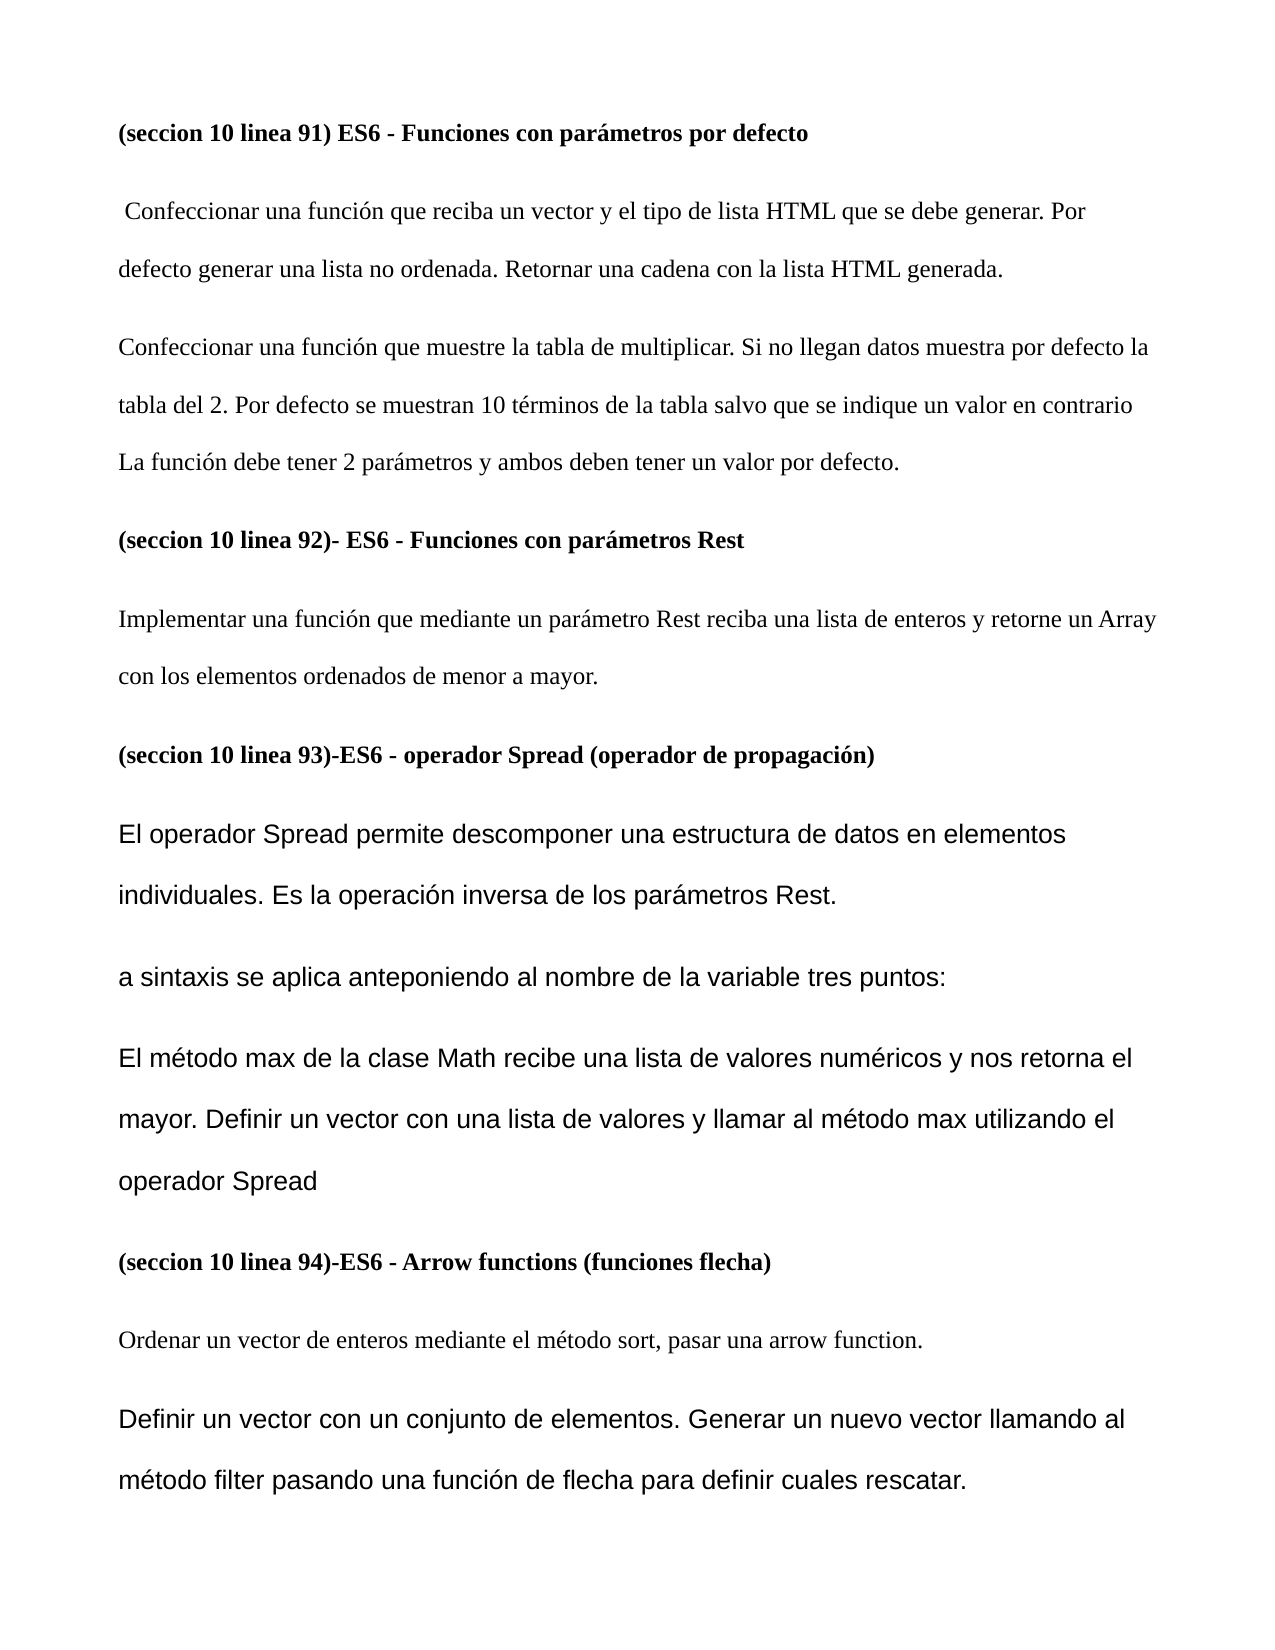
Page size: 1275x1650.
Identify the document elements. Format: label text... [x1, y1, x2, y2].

text El operador Spread permite descomponer una estructura de datos en elementos individuales. Es la operación inversa de los parámetros Rest. [118, 818, 1157, 910]
text Confeccionar una función que reciba un vector y el tipo de lista HTML que se debe generar. Por defecto generar una lista no ordenada. Retornar una cadena con la lista HTML generada. [118, 196, 1157, 283]
text Confeccionar una función que muestre la tabla de multiplicar. Si no llegan datos muestra por defecto la tabla del 2. Por defecto se muestran 10 términos de la tabla salvo que se indique un valor en contrario La función debe tener 2 parámetros y ambos deben tener un valor por defecto. [118, 332, 1157, 476]
text a sintaxis se aplica anteponiendo al nombre de la variable tres puntos: [118, 961, 1157, 992]
text (seccion 10 linea 91) ES6 - Funciones con parámetros por defecto [118, 118, 1157, 147]
text (seccion 10 linea 94)-ES6 - Arrow functions (funciones flecha) [118, 1247, 1157, 1276]
text Definir un vector con un conjunto de elementos. Generar un nuevo vector llamando al método filter pasando una función de flecha para definir cuales rescatar. [118, 1403, 1157, 1495]
text (seccion 10 linea 93)-ES6 - operador Spread (operador de propagación) [118, 740, 1157, 768]
text Ordenar un vector de enteros mediante el método sort, pasar una arrow function. [118, 1325, 1157, 1354]
text El método max de la clase Math recibe una lista de valores numéricos y nos retorna el mayor. Definir un vector con una lista de valores y llamar al método max utilizando el operador Spread [118, 1043, 1157, 1196]
text (seccion 10 linea 92)- ES6 - Funciones con parámetros Rest [118, 526, 1157, 554]
text Implementar una función que mediante un parámetro Rest reciba una lista de enteros y retorne un Array con los elementos ordenados de menor a mayor. [118, 604, 1157, 690]
